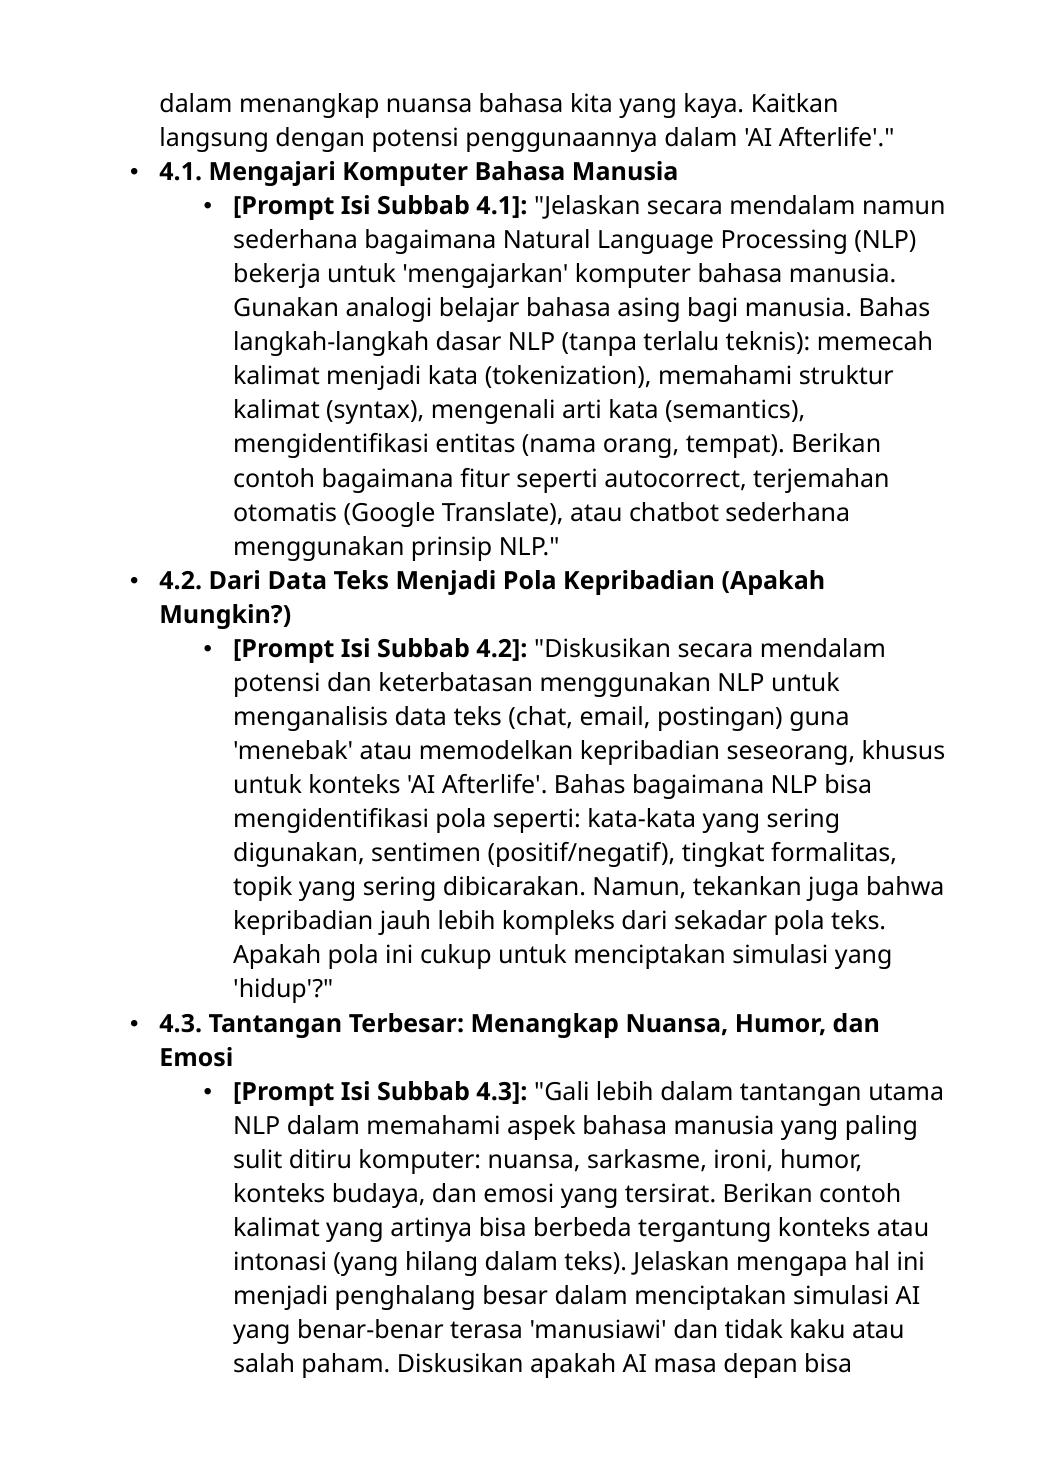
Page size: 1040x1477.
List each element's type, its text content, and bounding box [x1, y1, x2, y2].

list 4.2. Dari Data Teks Menjadi Pola Kepribadian (Apakah Mungkin?) [130, 562, 954, 631]
list [Prompt Isi Subbab 4.2]: "Diskusikan secara mendalam potensi dan keterbatasan menggunakan NLP untuk menganalisis data teks (chat, email, postingan) guna 'menebak' atau memodelkan kepribadian seseorang, khusus untuk konteks 'AI Afterlife'. Bahas bagaimana NLP bisa mengidentifikasi pola seperti: kata-kata yang sering digunakan, sentimen (positif/negatif), tingkat formalitas, topik yang sering dibicarakan. Namun, tekankan juga bahwa kepribadian jauh lebih kompleks dari sekadar pola teks. Apakah pola ini cukup untuk menciptakan simulasi yang 'hidup'?" [203, 631, 954, 1005]
list 4.3. Tantangan Terbesar: Menangkap Nuansa, Humor, dan Emosi [130, 1005, 954, 1073]
list [Prompt Isi Subbab 4.1]: "Jelaskan secara mendalam namun sederhana bagaimana Natural Language Processing (NLP) bekerja untuk 'mengajarkan' komputer bahasa manusia. Gunakan analogi belajar bahasa asing bagi manusia. Bahas langkah-langkah dasar NLP (tanpa terlalu teknis): memecah kalimat menjadi kata (tokenization), memahami struktur kalimat (syntax), mengenali arti kata (semantics), mengidentifikasi entitas (nama orang, tempat). Berikan contoh bagaimana fitur seperti autocorrect, terjemahan otomatis (Google Translate), atau chatbot sederhana menggunakan prinsip NLP." [203, 188, 954, 562]
list 4.1. Mengajari Komputer Bahasa Manusia [130, 154, 954, 188]
list [Prompt Isi Subbab 4.3]: "Gali lebih dalam tantangan utama NLP dalam memahami aspek bahasa manusia yang paling sulit ditiru komputer: nuansa, sarkasme, ironi, humor, konteks budaya, dan emosi yang tersirat. Berikan contoh kalimat yang artinya bisa berbeda tergantung konteks atau intonasi (yang hilang dalam teks). Jelaskan mengapa hal ini menjadi penghalang besar dalam menciptakan simulasi AI yang benar-benar terasa 'manusiawi' dan tidak kaku atau salah paham. Diskusikan apakah AI masa depan bisa [203, 1073, 954, 1380]
list dalam menangkap nuansa bahasa kita yang kaya. Kaitkan langsung dengan potensi penggunaannya dalam 'AI Afterlife'." [130, 86, 954, 154]
